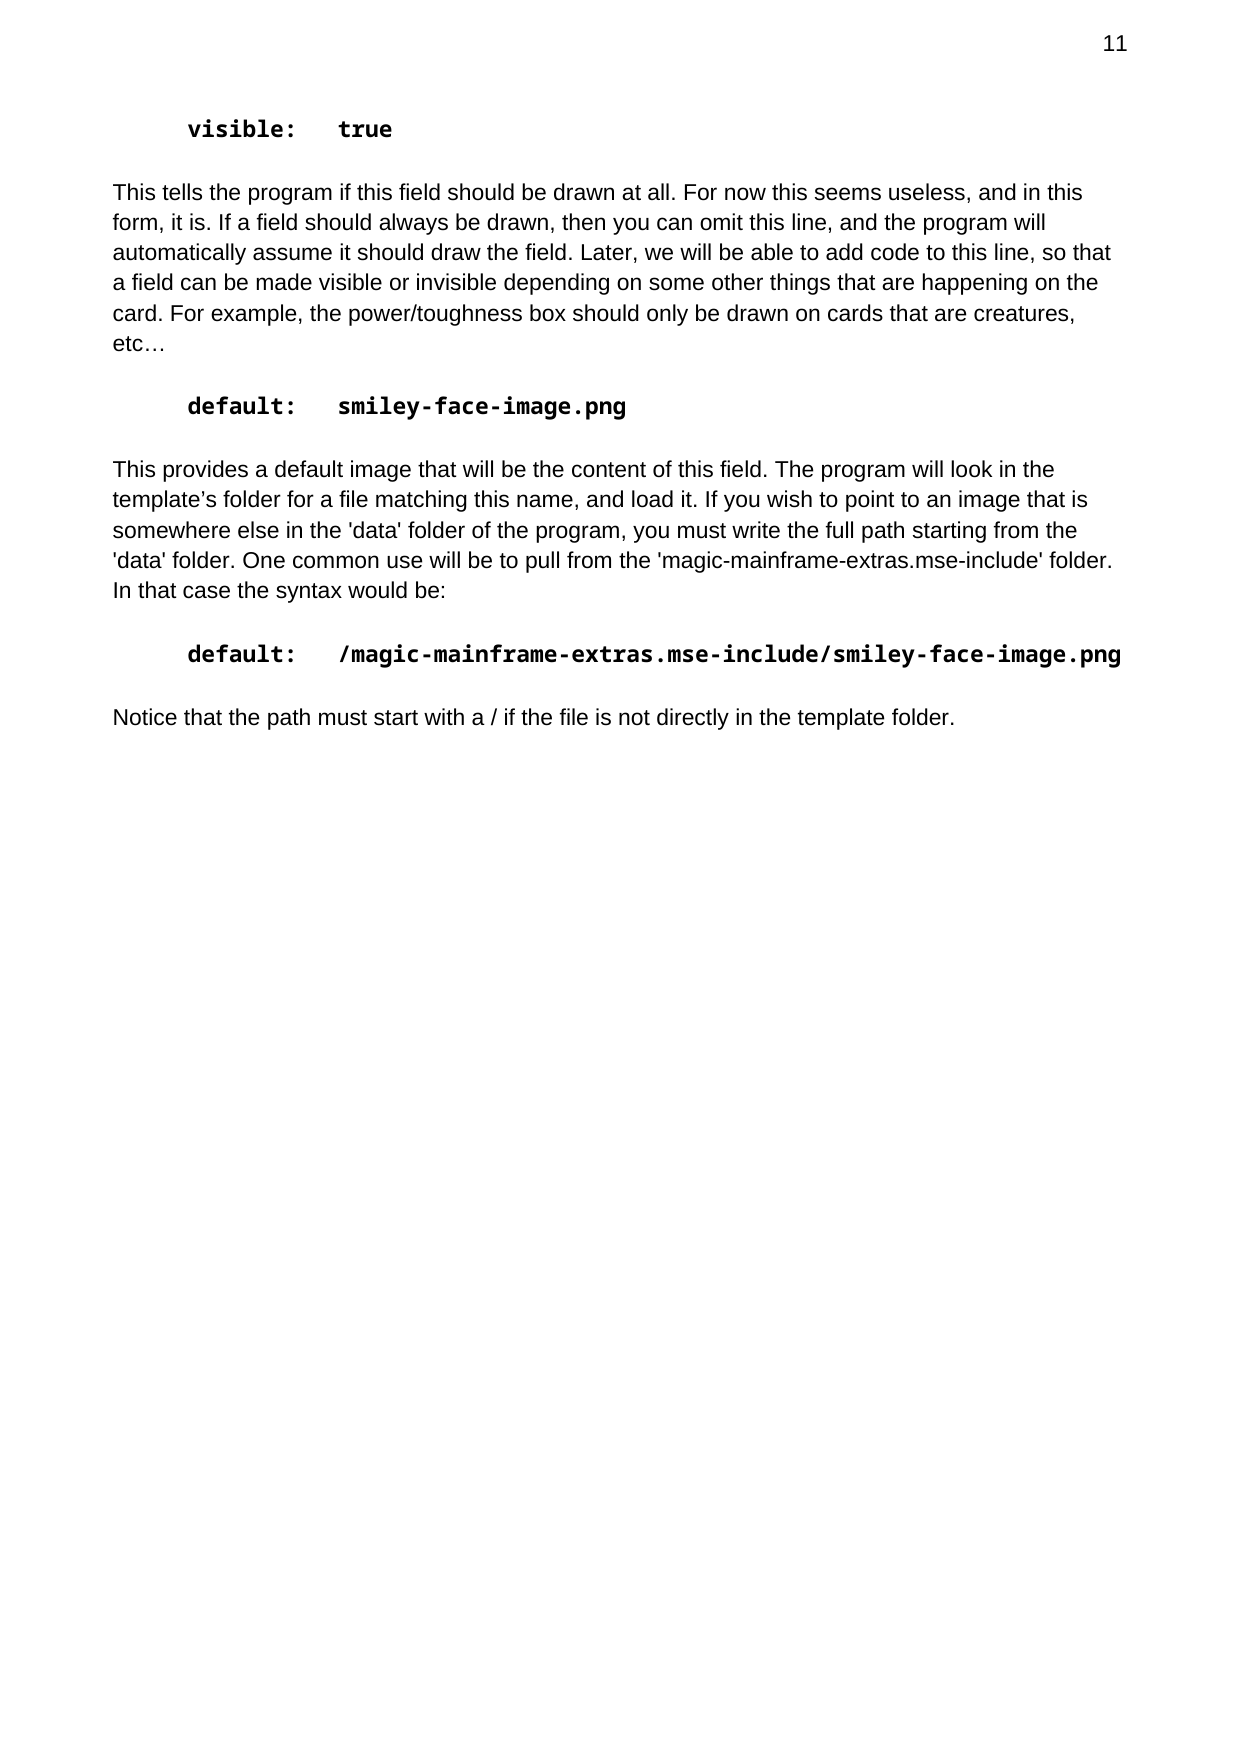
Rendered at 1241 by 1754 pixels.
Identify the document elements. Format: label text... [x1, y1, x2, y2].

text This provides a default image that will be the content of this field. The program will look in the template’s folder for a file matching this name, and load it. If you wish to point to an image that is somewhere else in the 'data' folder of the program, you must write the full path starting from the 'data' folder. One common use will be to pull from the 'magic-mainframe-extras.mse-include' folder. In that case the syntax would be: [112, 456, 1128, 603]
text default: /magic-mainframe-extras.mse-include/smiley-face-image.png [112, 637, 1128, 669]
text default: smiley-face-image.png [112, 390, 1128, 421]
text This tells the program if this field should be drawn at all. For now this seems useless, and in this form, it is. If a field should always be drawn, then you can omit this line, and the program will automatically assume it should draw the field. Later, we will be able to add code to this line, so that a field can be made visible or invisible depending on some other things that are happening on the card. For example, the power/toughness box should only be drawn on cards that are creatures, etc… [112, 179, 1128, 356]
text Notice that the path must start with a / if the file is not directly in the template folder. [112, 704, 1128, 730]
text visible: true [112, 112, 1128, 144]
